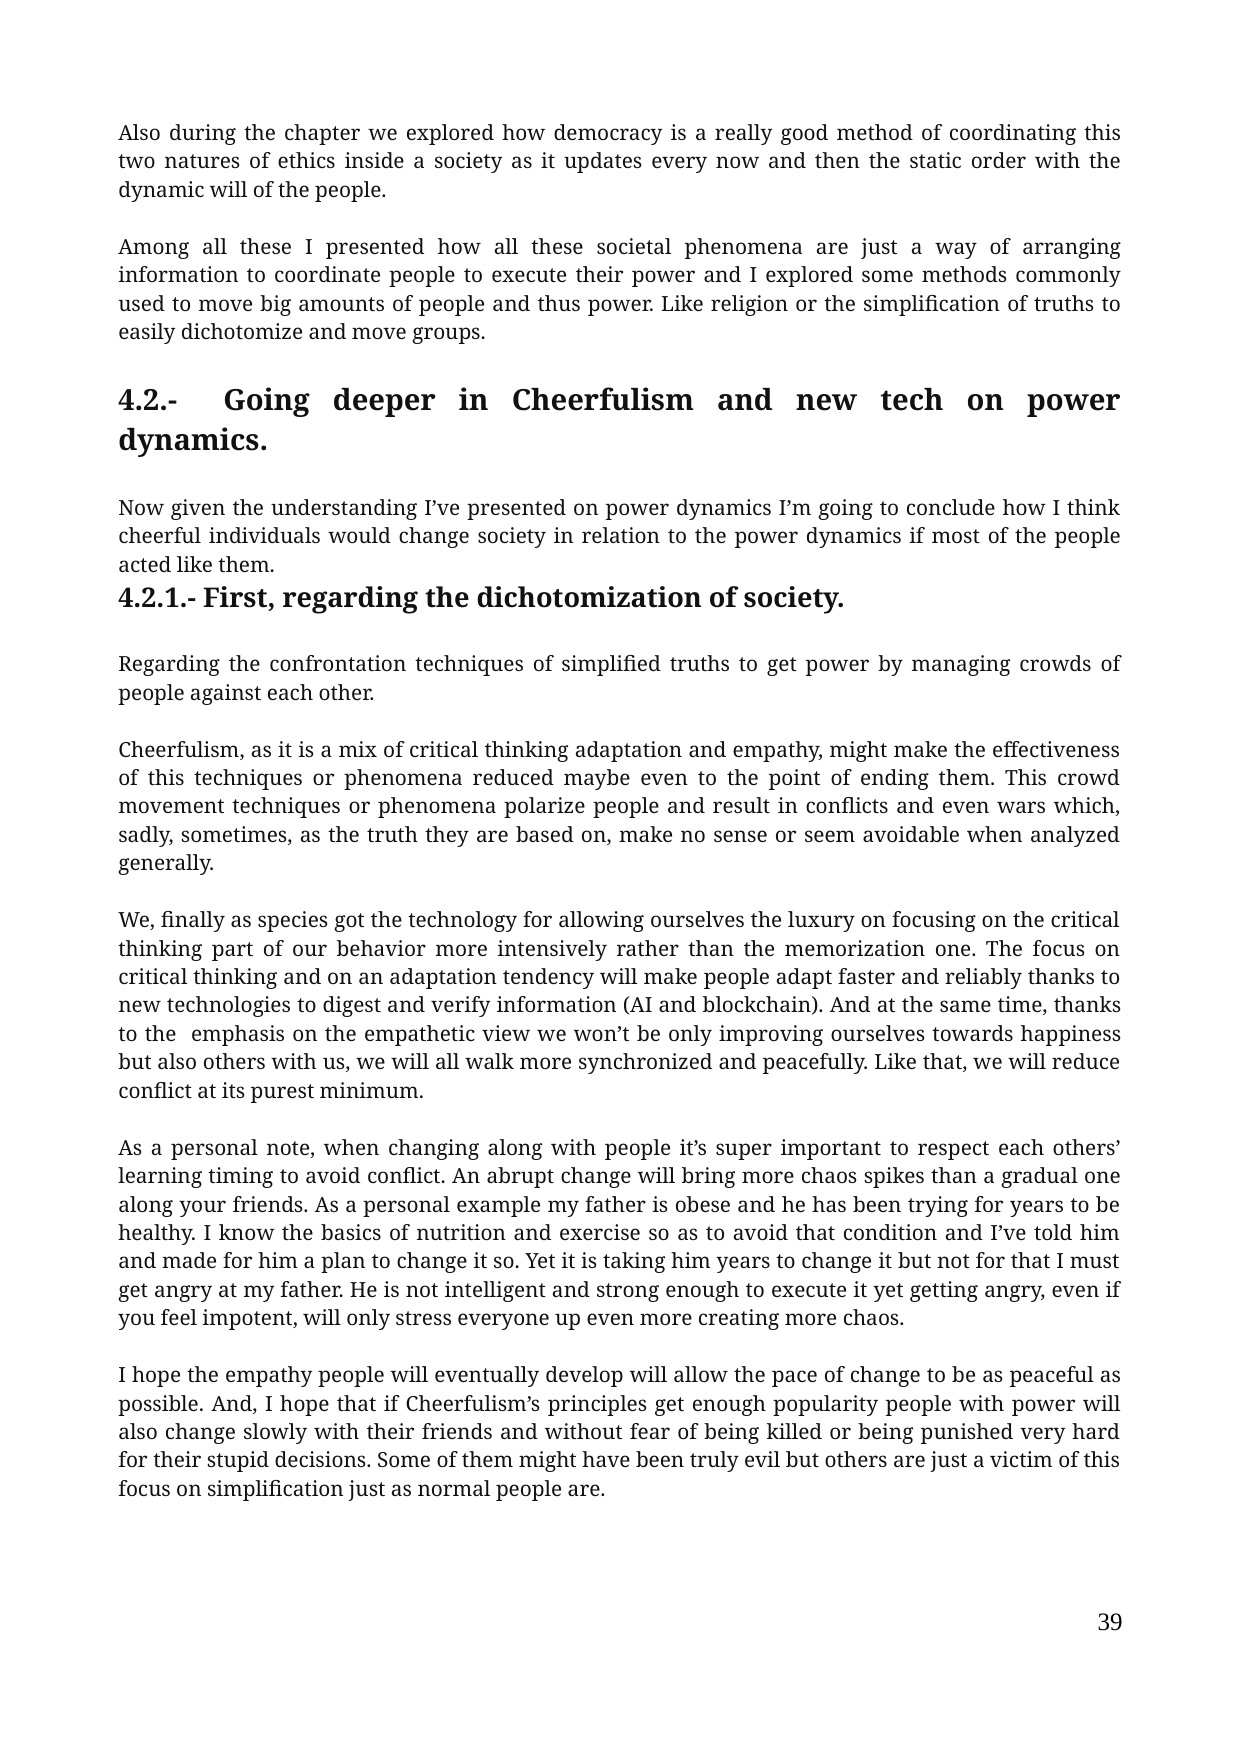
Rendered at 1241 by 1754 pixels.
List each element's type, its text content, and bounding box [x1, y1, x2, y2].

text Regarding the confrontation techniques of simplified truths to get power by managing crowds of people against each other. [118, 649, 1122, 706]
text 4.2.1.- First, regarding the dichotomization of society. [118, 578, 1122, 615]
text Also during the chapter we explored how democracy is a really good method of coordinating this two natures of ethics inside a society as it updates every now and then the static order with the dynamic will of the people. [118, 118, 1122, 203]
text 4.2.- Going deeper in Cheerfulism and new tech on power dynamics. [118, 380, 1122, 459]
text As a personal note, when changing along with people it’s super important to respect each others’ learning timing to avoid conflict. An abrupt change will bring more chaos spikes than a gradual one along your friends. As a personal example my father is obese and he has been trying for years to be healthy. I know the basics of nutrition and exercise so as to avoid that condition and I’ve told him and made for him a plan to change it so. Yet it is taking him years to change it but not for that I must get angry at my father. He is not intelligent and strong enough to execute it yet getting angry, even if you feel impotent, will only stress everyone up even more creating more chaos. [118, 1133, 1122, 1332]
text Now given the understanding I’ve presented on power dynamics I’m going to conclude how I think cheerful individuals would change society in relation to the power dynamics if most of the people acted like them. [118, 493, 1122, 578]
text I hope the empathy people will eventually develop will allow the pace of change to be as peaceful as possible. And, I hope that if Cheerfulism’s principles get enough popularity people with power will also change slowly with their friends and without fear of being killed or being punished very hard for their stupid decisions. Some of them might have been truly evil but others are just a victim of this focus on simplification just as normal people are. [118, 1360, 1122, 1502]
text Among all these I presented how all these societal phenomena are just a way of arranging information to coordinate people to execute their power and I explored some methods commonly used to move big amounts of people and thus power. Like religion or the simplification of truths to easily dichotomize and move groups. [118, 232, 1122, 346]
text Cheerfulism, as it is a mix of critical thinking adaptation and empathy, might make the effectiveness of this techniques or phenomena reduced maybe even to the point of ending them. This crowd movement techniques or phenomena polarize people and result in conflicts and even wars which, sadly, sometimes, as the truth they are based on, make no sense or seem avoidable when analyzed generally. [118, 735, 1122, 877]
text We, finally as species got the technology for allowing ourselves the luxury on focusing on the critical thinking part of our behavior more intensively rather than the memorization one. The focus on critical thinking and on an adaptation tendency will make people adapt faster and reliably thanks to new technologies to digest and verify information (AI and blockchain). And at the same time, thanks to the emphasis on the empathetic view we won’t be only improving ourselves towards happiness but also others with us, we will all walk more synchronized and peacefully. Like that, we will reduce conflict at its purest minimum. [118, 905, 1122, 1104]
